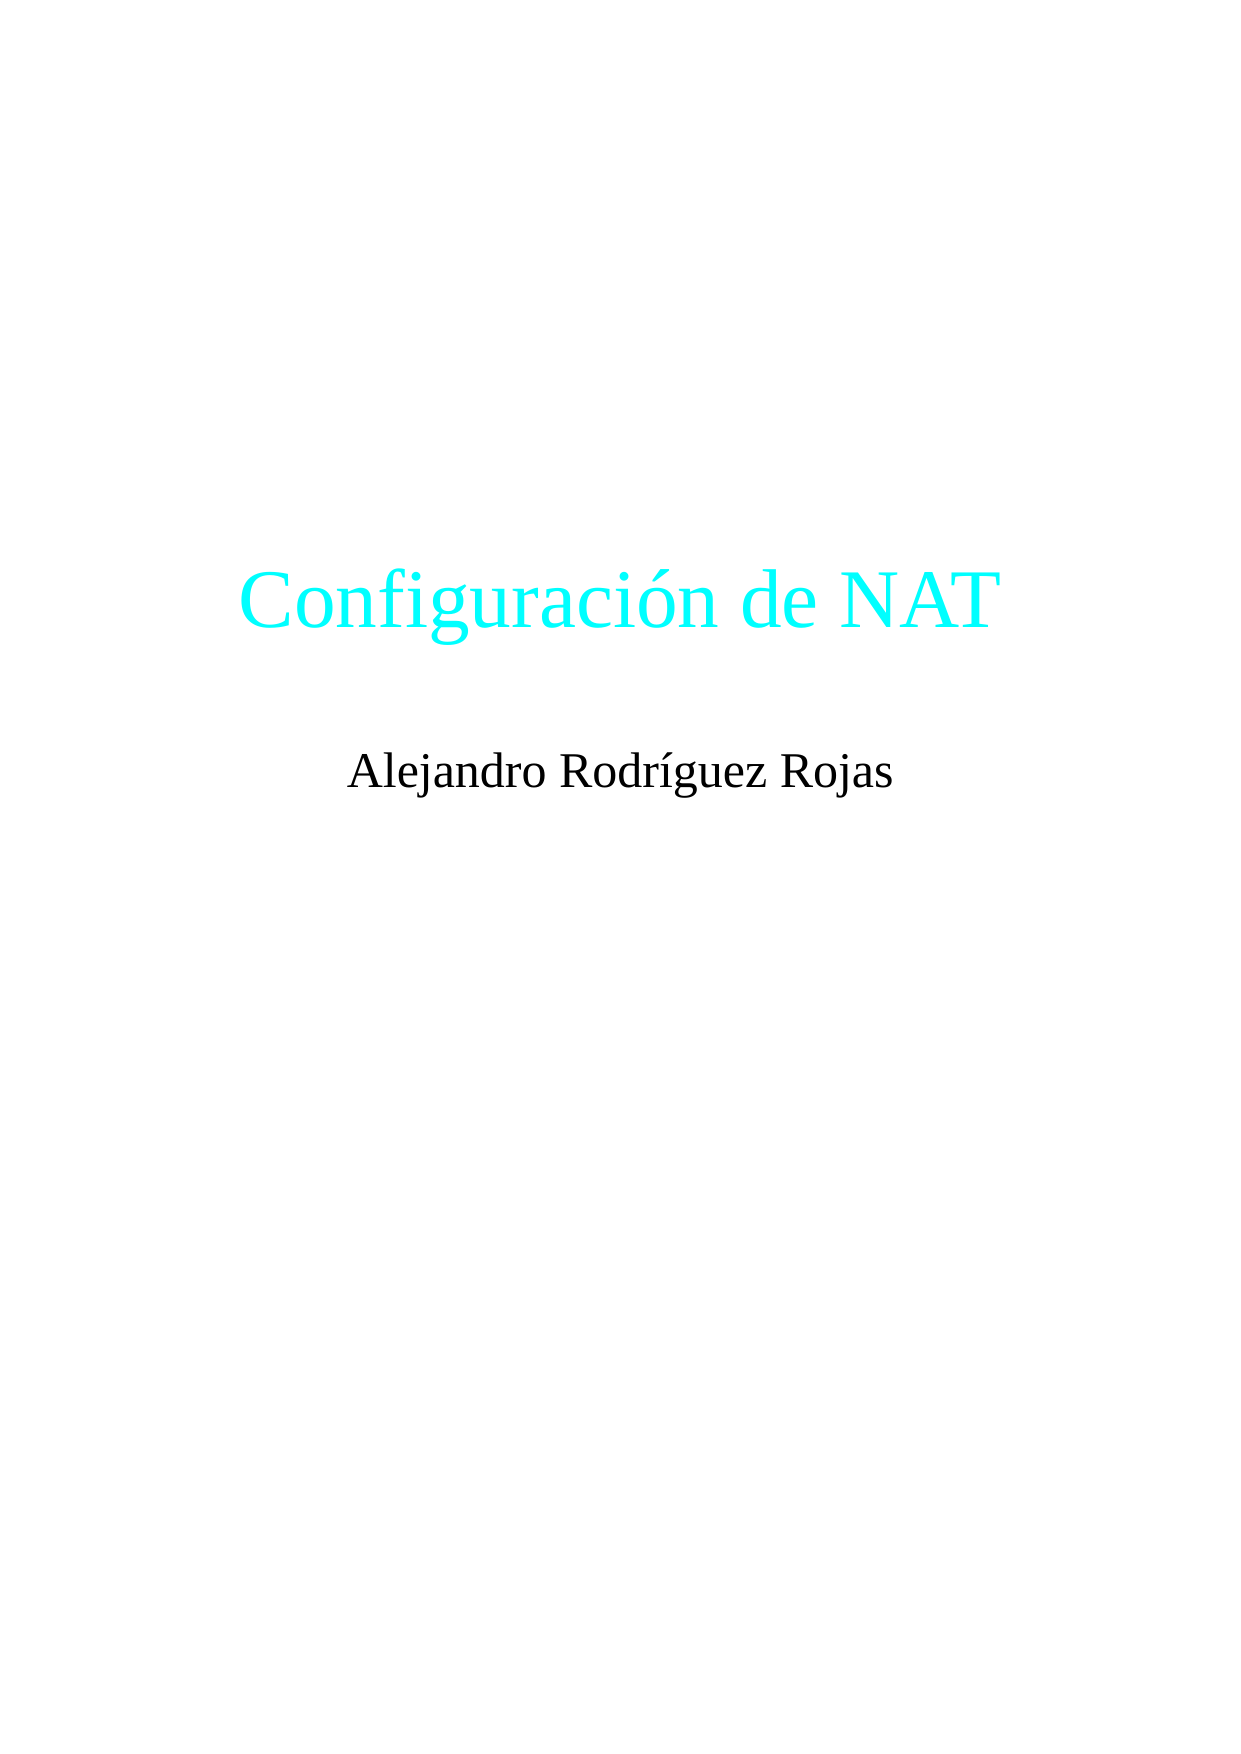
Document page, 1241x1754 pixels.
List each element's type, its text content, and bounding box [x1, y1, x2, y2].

text Alejandro Rodríguez Rojas [118, 741, 1122, 798]
text Configuración de NAT [118, 549, 1122, 645]
